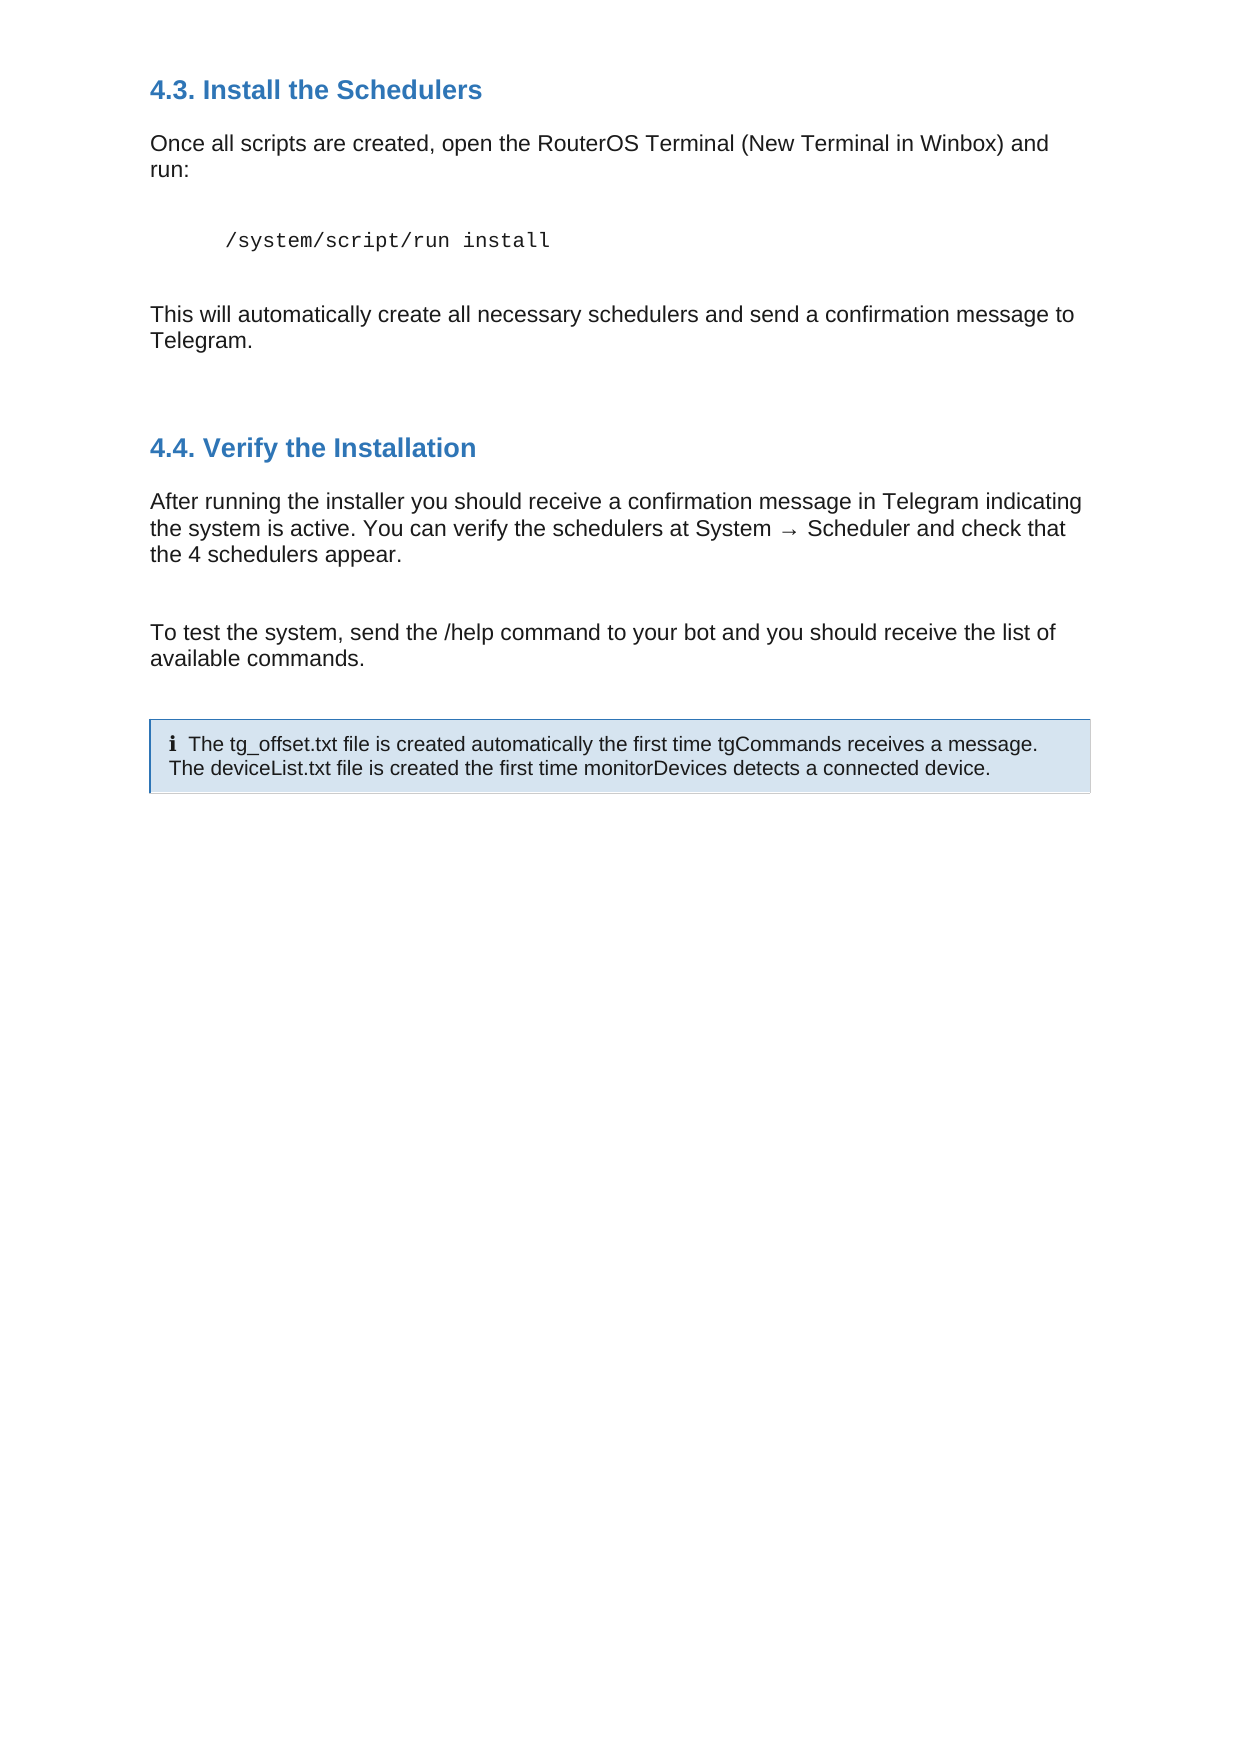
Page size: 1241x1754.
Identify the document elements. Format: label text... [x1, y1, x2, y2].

text After running the installer you should receive a confirmation message in Telegram indicating the system is active. You can verify the schedulers at System → Scheduler and check that the 4 schedulers appear. [150, 488, 1090, 567]
table_header ℹ️ The tg_offset.txt file is created automatically the first time tgCommands receives a message. The deviceList.txt file is created the first time monitorDevices detects a connected device. [151, 720, 1090, 792]
text To test the system, send the /help command to your bot and you should receive the list of available commands. [150, 618, 1090, 671]
text Once all scripts are created, open the RouterOS Terminal (New Terminal in Winbox) and run: [150, 130, 1090, 183]
text This will automatically create all necessary schedulers and send a confirmation message to Telegram. [150, 301, 1090, 353]
text 4.4. Verify the Installation [150, 432, 1090, 463]
text 4.3. Install the Schedulers [150, 74, 1090, 105]
text /system/script/run install [225, 230, 1090, 253]
